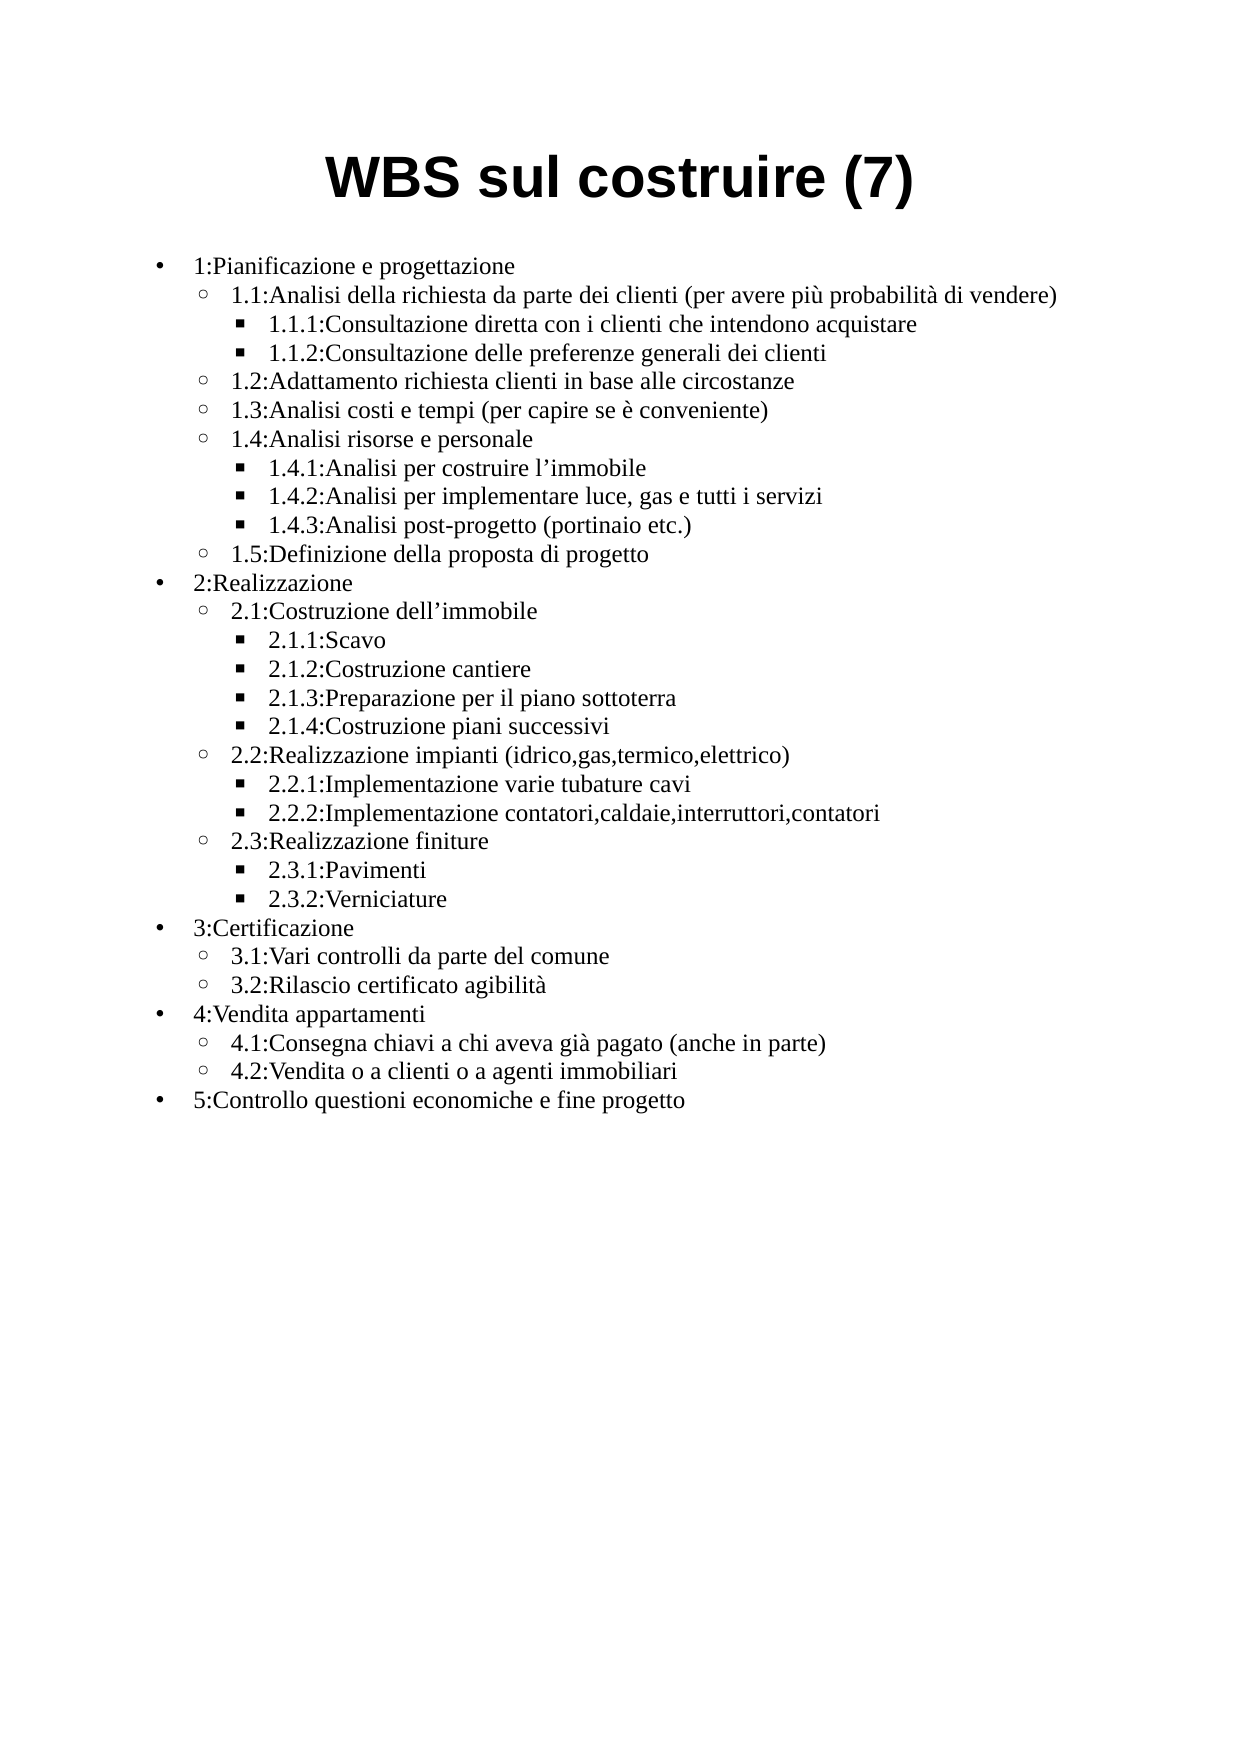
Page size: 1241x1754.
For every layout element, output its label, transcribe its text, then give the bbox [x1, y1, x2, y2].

list 1.5:Definizione della proposta di progetto [193, 539, 1122, 568]
list 1.4.1:Analisi per costruire l’immobile [231, 453, 1122, 481]
list 2.3:Realizzazione finiture [193, 826, 1122, 855]
list 1.4.2:Analisi per implementare luce, gas e tutti i servizi [231, 481, 1122, 510]
list 2.1.2:Costruzione cantiere [231, 654, 1122, 683]
list 3.1:Vari controlli da parte del comune [193, 941, 1122, 970]
list 2:Realizzazione [156, 568, 1122, 596]
list 4:Vendita appartamenti [156, 999, 1122, 1028]
list 5:Controllo questioni economiche e fine progetto [156, 1085, 1122, 1114]
list 1.1.1:Consultazione diretta con i clienti che intendono acquistare [231, 309, 1122, 338]
list 4.2:Vendita o a clienti o a agenti immobiliari [193, 1056, 1122, 1085]
list 1.2:Adattamento richiesta clienti in base alle circostanze [193, 366, 1122, 395]
title WBS sul costruire (7) [118, 143, 1122, 210]
list 1.1.2:Consultazione delle preferenze generali dei clienti [231, 338, 1122, 366]
list 2.3.2:Verniciature [231, 884, 1122, 913]
list 2.2.2:Implementazione contatori,caldaie,interruttori,contatori [231, 798, 1122, 826]
list 3:Certificazione [156, 913, 1122, 941]
list 1:Pianificazione e progettazione [156, 251, 1122, 280]
list 2.2:Realizzazione impianti (idrico,gas,termico,elettrico) [193, 740, 1122, 769]
list 2.1:Costruzione dell’immobile [193, 596, 1122, 625]
list 4.1:Consegna chiavi a chi aveva già pagato (anche in parte) [193, 1028, 1122, 1056]
list 3.2:Rilascio certificato agibilità [193, 970, 1122, 999]
list 2.2.1:Implementazione varie tubature cavi [231, 769, 1122, 798]
list 2.1.4:Costruzione piani successivi [231, 711, 1122, 740]
list 1.1:Analisi della richiesta da parte dei clienti (per avere più probabilità di vendere) [193, 280, 1122, 309]
list 2.1.1:Scavo [231, 625, 1122, 654]
list 1.4.3:Analisi post-progetto (portinaio etc.) [231, 510, 1122, 539]
list 1.4:Analisi risorse e personale [193, 424, 1122, 453]
list 2.3.1:Pavimenti [231, 855, 1122, 884]
list 1.3:Analisi costi e tempi (per capire se è conveniente) [193, 395, 1122, 424]
list 2.1.3:Preparazione per il piano sottoterra [231, 683, 1122, 711]
